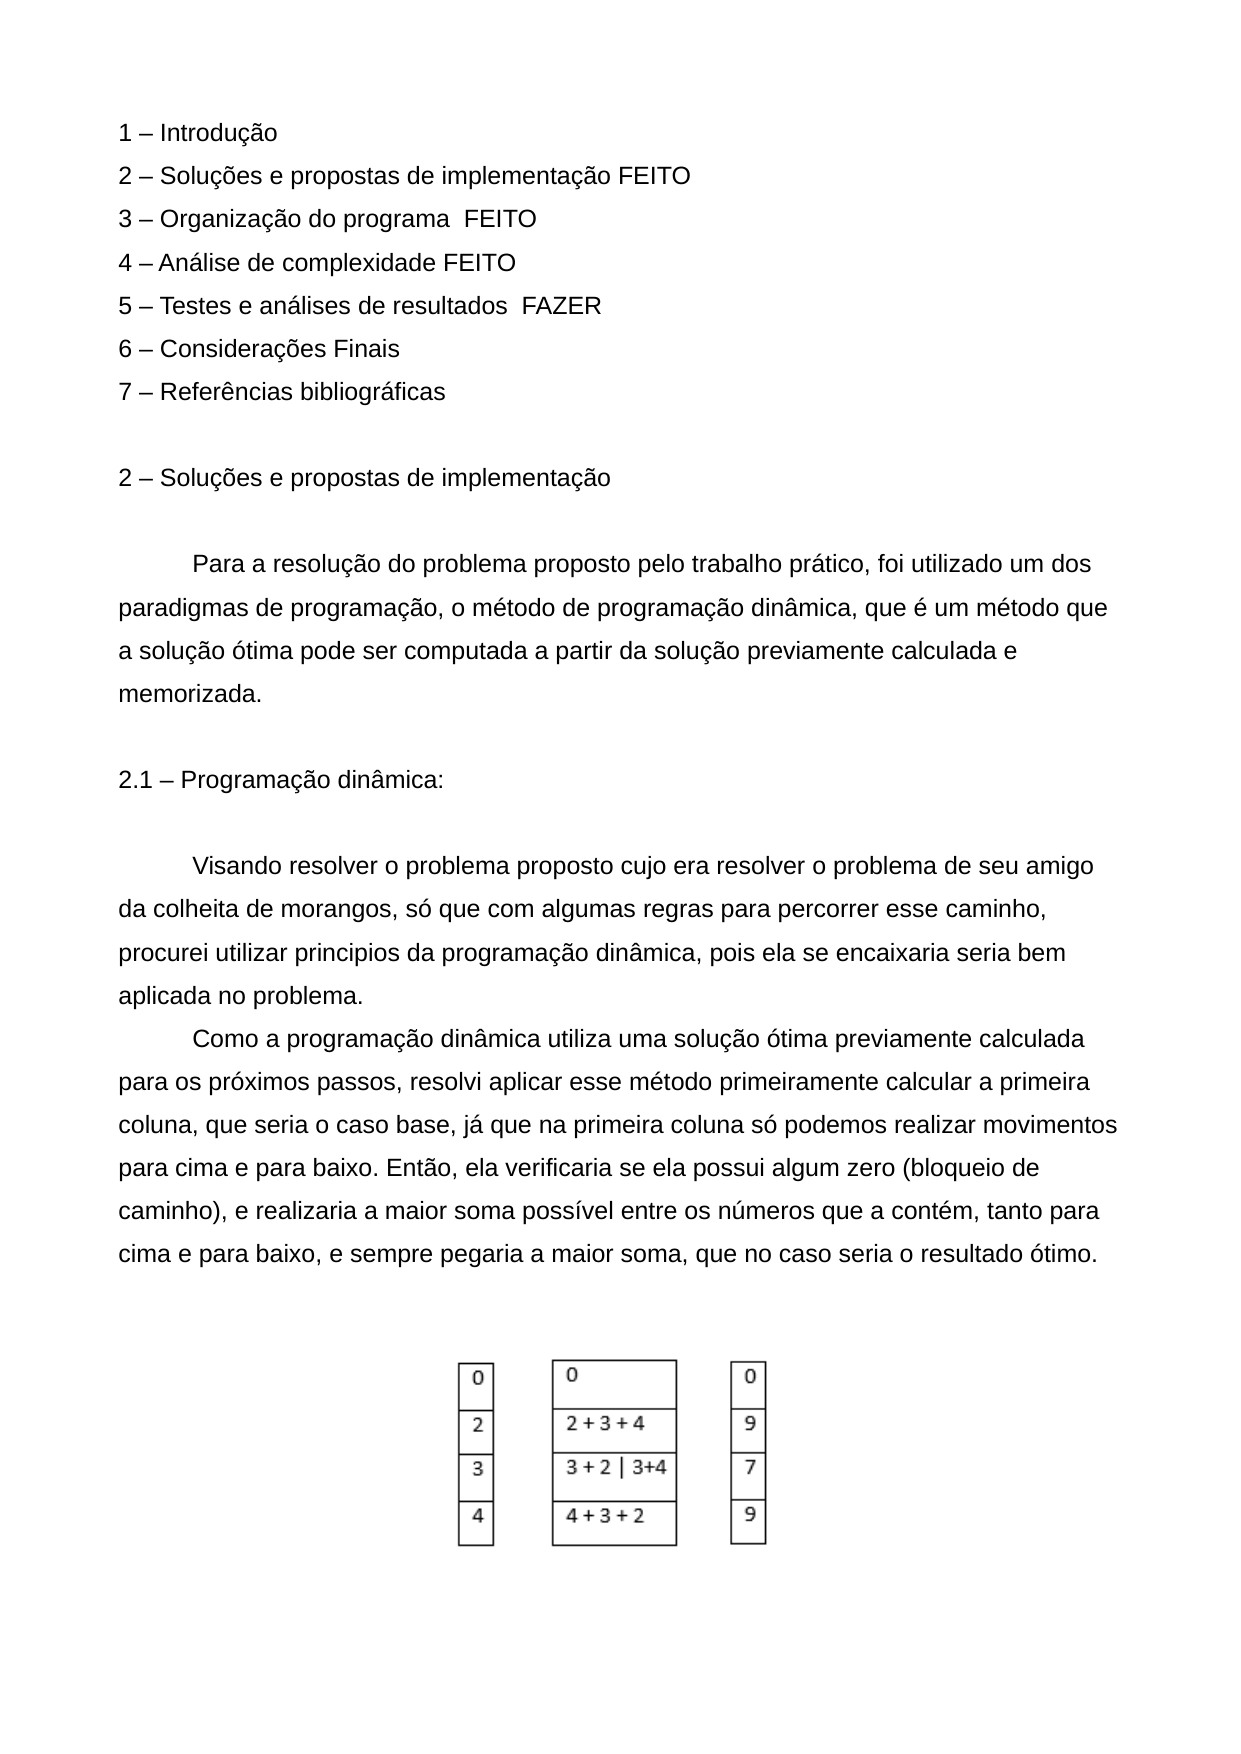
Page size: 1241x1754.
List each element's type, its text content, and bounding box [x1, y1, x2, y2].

text 3 – Organização do programa FEITO [118, 204, 1122, 233]
text 2.1 – Programação dinâmica: [118, 765, 1122, 794]
text Para a resolução do problema proposto pelo trabalho prático, foi utilizado um dos paradigmas de programação, o método de programação dinâmica, que é um método que a solução ótima pode ser computada a partir da solução previamente calculada e memorizada. [118, 549, 1122, 707]
text 2 – Soluções e propostas de implementação FEITO [118, 161, 1122, 190]
text 6 – Considerações Finais [118, 334, 1122, 362]
text 4 – Análise de complexidade FEITO [118, 247, 1122, 276]
text 2 – Soluções e propostas de implementação [118, 463, 1122, 492]
text 7 – Referências bibliográficas [118, 377, 1122, 406]
text Como a programação dinâmica utiliza uma solução ótima previamente calculada para os próximos passos, resolvi aplicar esse método primeiramente calcular a primeira coluna, que seria o caso base, já que na primeira coluna só podemos realizar movimentos para cima e para baixo. Então, ela verificaria se ela possui algum zero (bloqueio de caminho), e realizaria a maior soma possível entre os números que a contém, tanto para cima e para baixo, e sempre pegaria a maior soma, que no caso seria o resultado ótimo. [118, 1024, 1122, 1268]
text 1 – Introdução [118, 118, 1122, 147]
text 5 – Testes e análises de resultados FAZER [118, 291, 1122, 319]
text Visando resolver o problema proposto cujo era resolver o problema de seu amigo da colheita de morangos, só que com algumas regras para percorrer esse caminho, procurei utilizar principios da programação dinâmica, pois ela se encaixaria seria bem aplicada no problema. [118, 851, 1122, 1009]
picture [377, 1316, 848, 1631]
